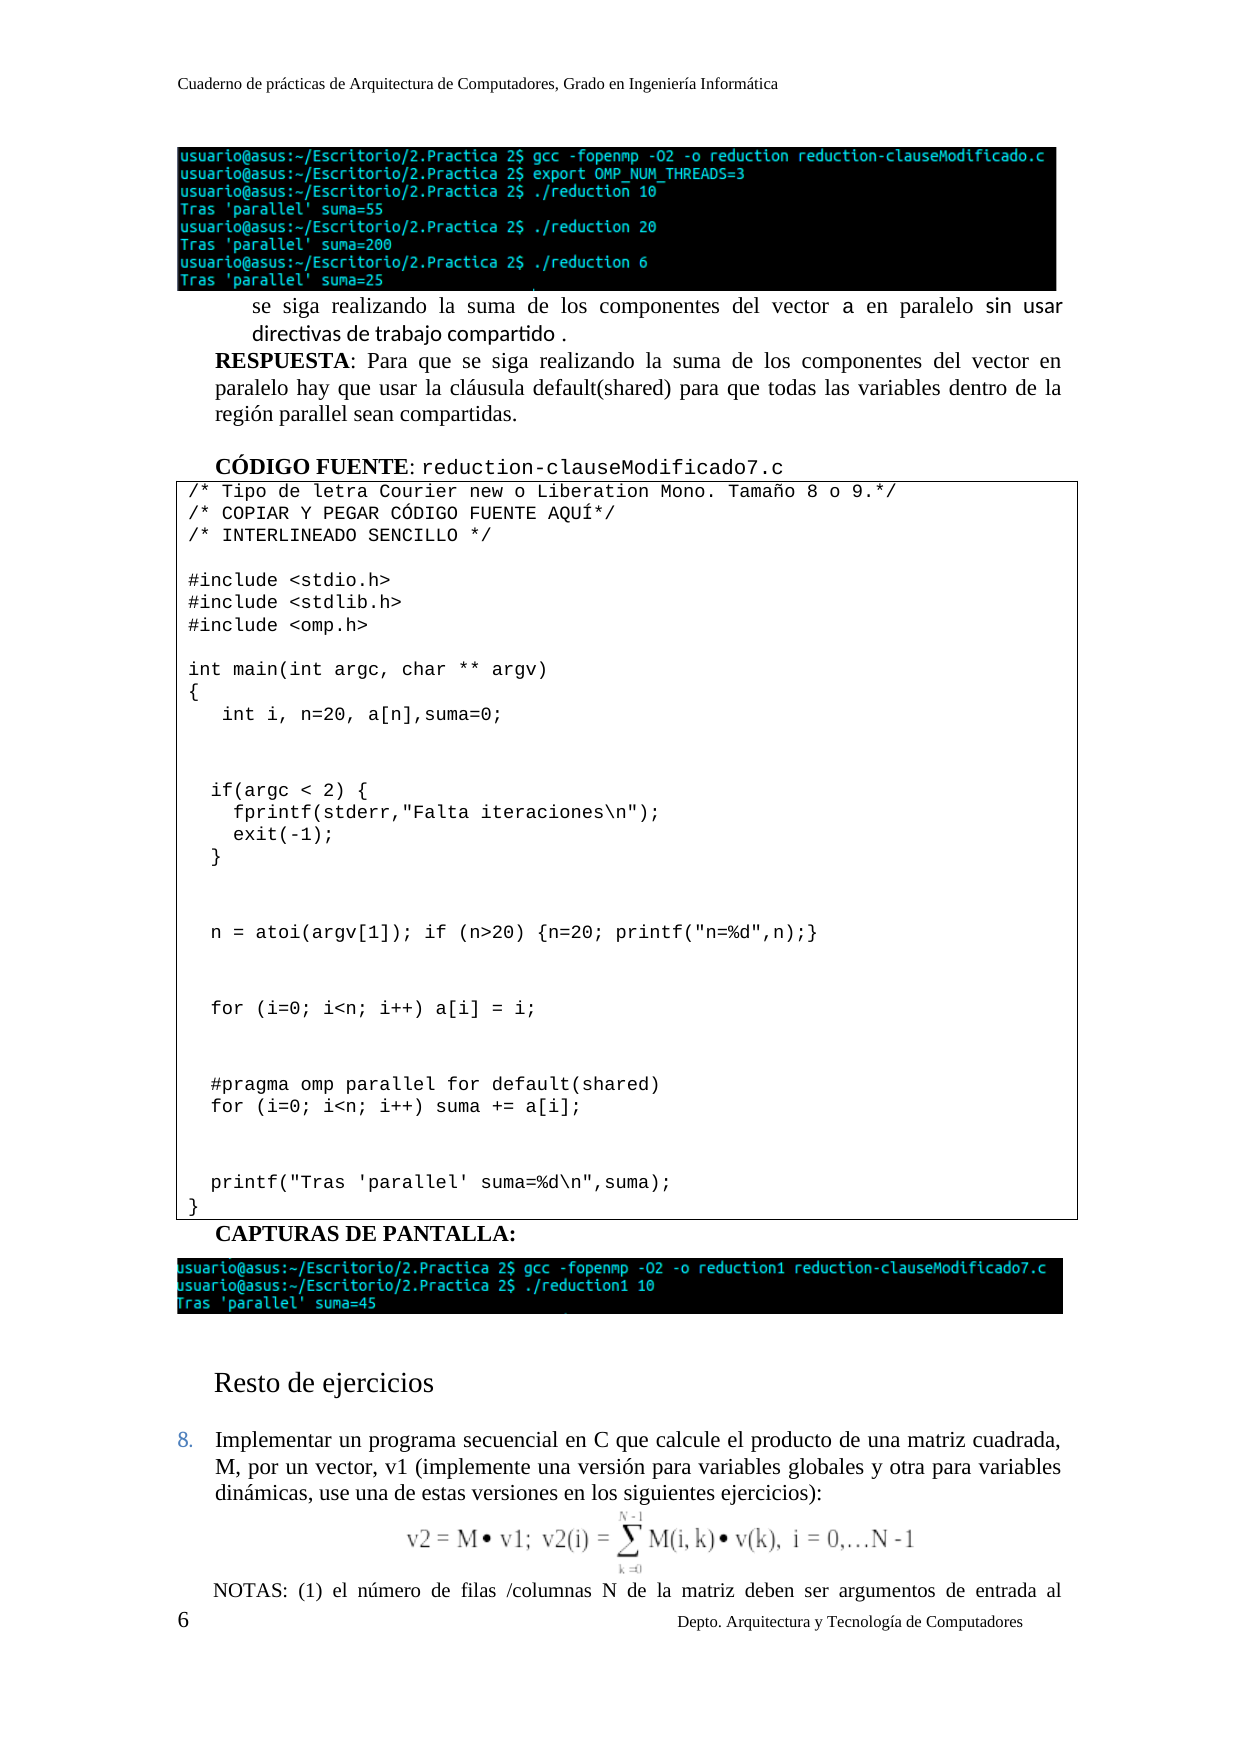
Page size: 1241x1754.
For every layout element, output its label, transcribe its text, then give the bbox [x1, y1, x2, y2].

list se siga realizando la suma de los componentes del vector a en paralelo sin usar directivas de trabajo compartido . [177, 148, 1063, 347]
subtitle Resto de ejercicios [177, 1365, 1063, 1399]
list Implementar un programa secuencial en C que calcule el producto de una matriz cuadrada, M, por un vector, v1 (implemente una versión para variables globales y otra para variables dinámicas, use una de estas versiones en los siguientes ejercicios): [177, 1426, 1063, 1505]
text CÓDIGO FUENTE: reduction-clauseModificado7.c [215, 453, 1063, 481]
picture [177, 147, 1057, 291]
text NOTAS: (1) el número de filas /columnas N de la matriz deben ser argumentos de entrada al [213, 1578, 1063, 1602]
picture [177, 1258, 1063, 1314]
text CAPTURAS DE PANTALLA: [215, 1220, 1063, 1246]
text RESPUESTA: Para que se siga realizando la suma de los componentes del vector en paralelo hay que usar la cláusula default(shared) para que todas las variables dentro de la región parallel sean compartidas. [215, 347, 1063, 427]
table_header /* Tipo de letra Courier new o Liberation Mono. Tamaño 8 o 9.*/ /* COPIAR Y PEGAR CÓDIGO FUENTE AQUÍ*/ /* INTERLINEADO SENCILLO */ #include <stdio.h> #include <stdlib.h> #include <omp.h> int main(int argc, char ** argv) { int i, n=20, a[n],suma=0; if(argc < 2) { fprintf(stderr,"Falta iteraciones\n"); exit(-1); } n = atoi(argv[1]); if (n>20) {n=20; printf("n=%d",n);} for (i=0; i<n; i++) a[i] = i; #pragma omp parallel for default(shared) for (i=0; i<n; i++) suma += a[i]; printf("Tras 'parallel' suma=%d\n",suma); } [177, 482, 1077, 1219]
